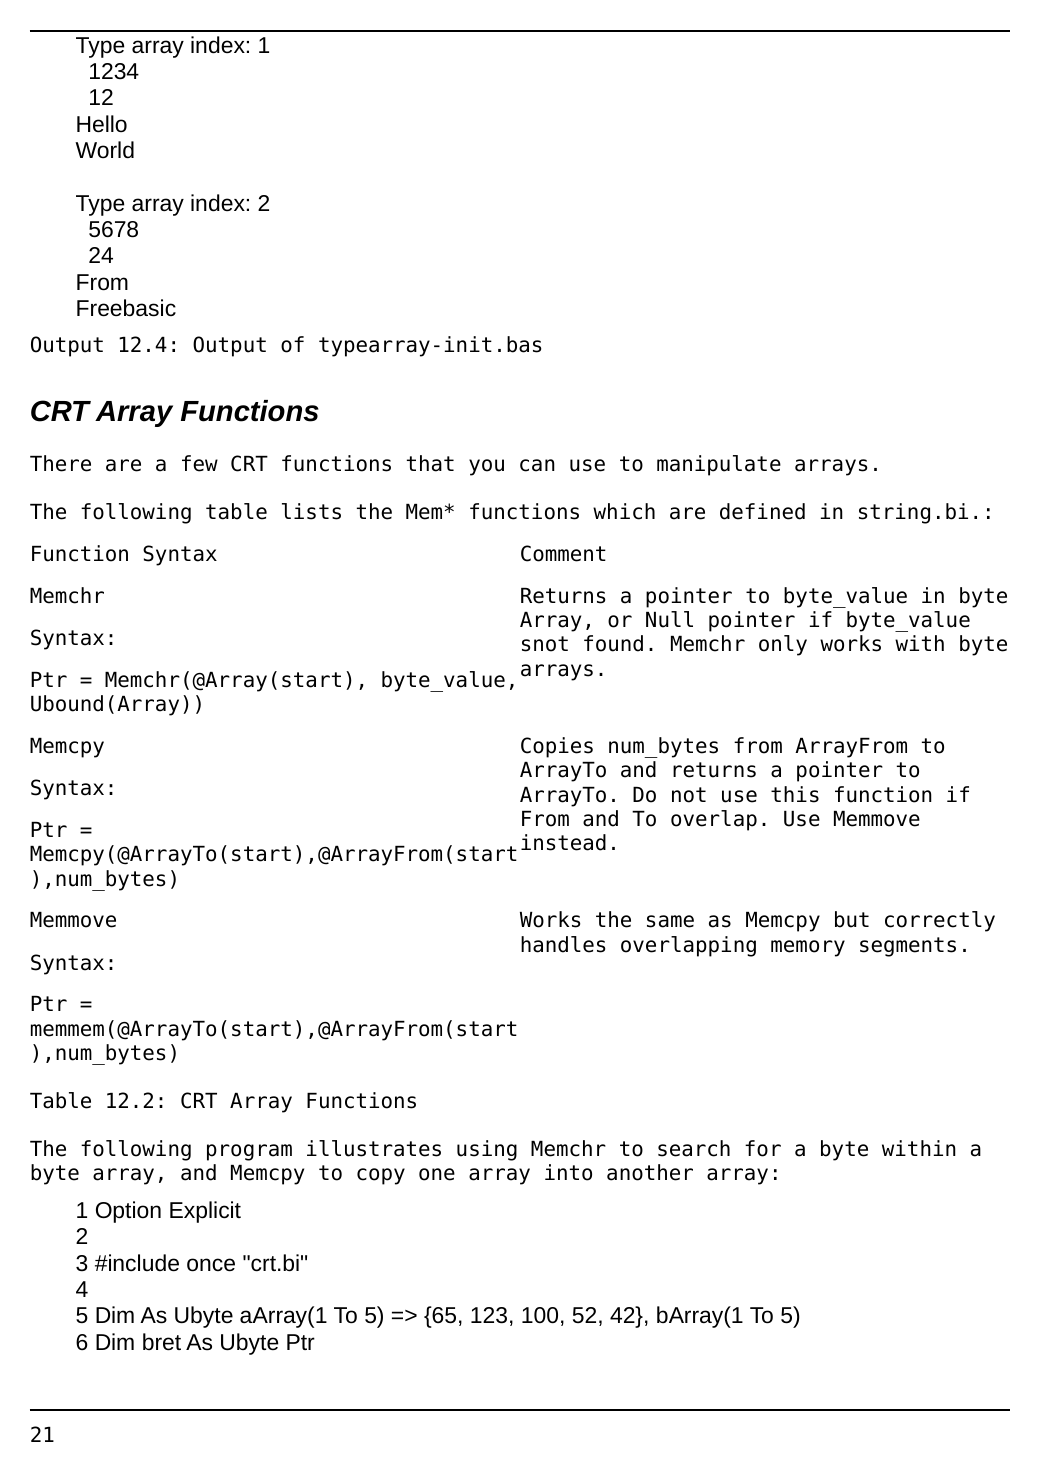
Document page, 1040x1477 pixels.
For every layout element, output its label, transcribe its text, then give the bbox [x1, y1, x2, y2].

text Type array index: 2 [29, 190, 1010, 216]
text 12 [29, 84, 1010, 111]
table_cell Works the same as Memcpy but correctly handles overlapping memory segments. [520, 903, 1010, 1077]
text Type array index: 1 [29, 32, 1010, 58]
table_header Comment [520, 536, 1010, 578]
table_cell Memcpy Syntax: Ptr = Memcpy(@ArrayTo(start),@ArrayFrom(start),num_bytes) [30, 728, 519, 903]
text 5 Dim As Ubyte aArray(1 To 5) => {65, 123, 100, 52, 42}, bArray(1 To 5) [29, 1302, 1010, 1329]
text From [29, 269, 1010, 295]
table_cell Copies num_bytes from ArrayFrom to ArrayTo and returns a pointer to ArrayTo. Do not use this function if From and To overlap. Use Memmove instead. [520, 728, 1010, 903]
table_cell Memmove Syntax: Ptr = memmem(@ArrayTo(start),@ArrayFrom(start),num_bytes) [30, 903, 519, 1077]
text 5678 [29, 216, 1010, 242]
text 4 [29, 1276, 1010, 1302]
text 1234 [29, 58, 1010, 84]
text There are a few CRT functions that you can use to manipulate arrays. [29, 452, 1010, 476]
text Table 12.2: CRT Array Functions [29, 1089, 1010, 1113]
text 2 [29, 1223, 1010, 1250]
table_header Function Syntax [30, 536, 519, 578]
text 24 [29, 242, 1010, 269]
text 6 Dim bret As Ubyte Ptr [29, 1329, 1010, 1355]
text Hello [29, 111, 1010, 137]
text Output 12.4: Output of typearray-init.bas [29, 333, 1010, 357]
subtitle CRT Array Functions [29, 394, 1010, 428]
text 3 #include once "crt.bi" [29, 1250, 1010, 1276]
text World [29, 137, 1010, 163]
text The following program illustrates using Memchr to search for a byte within a byte array, and Memcpy to copy one array into another array: [29, 1137, 1010, 1185]
text Freebasic [29, 295, 1010, 321]
table_cell Memchr Syntax: Ptr = Memchr(@Array(start), byte_value, Ubound(Array)) [30, 578, 519, 728]
text The following table lists the Mem* functions which are defined in string.bi.: [29, 500, 1010, 524]
table_cell Returns a pointer to byte_value in byte Array, or Null pointer if byte_value snot found. Memchr only works with byte arrays. [520, 578, 1010, 728]
text 1 Option Explicit [29, 1197, 1010, 1223]
